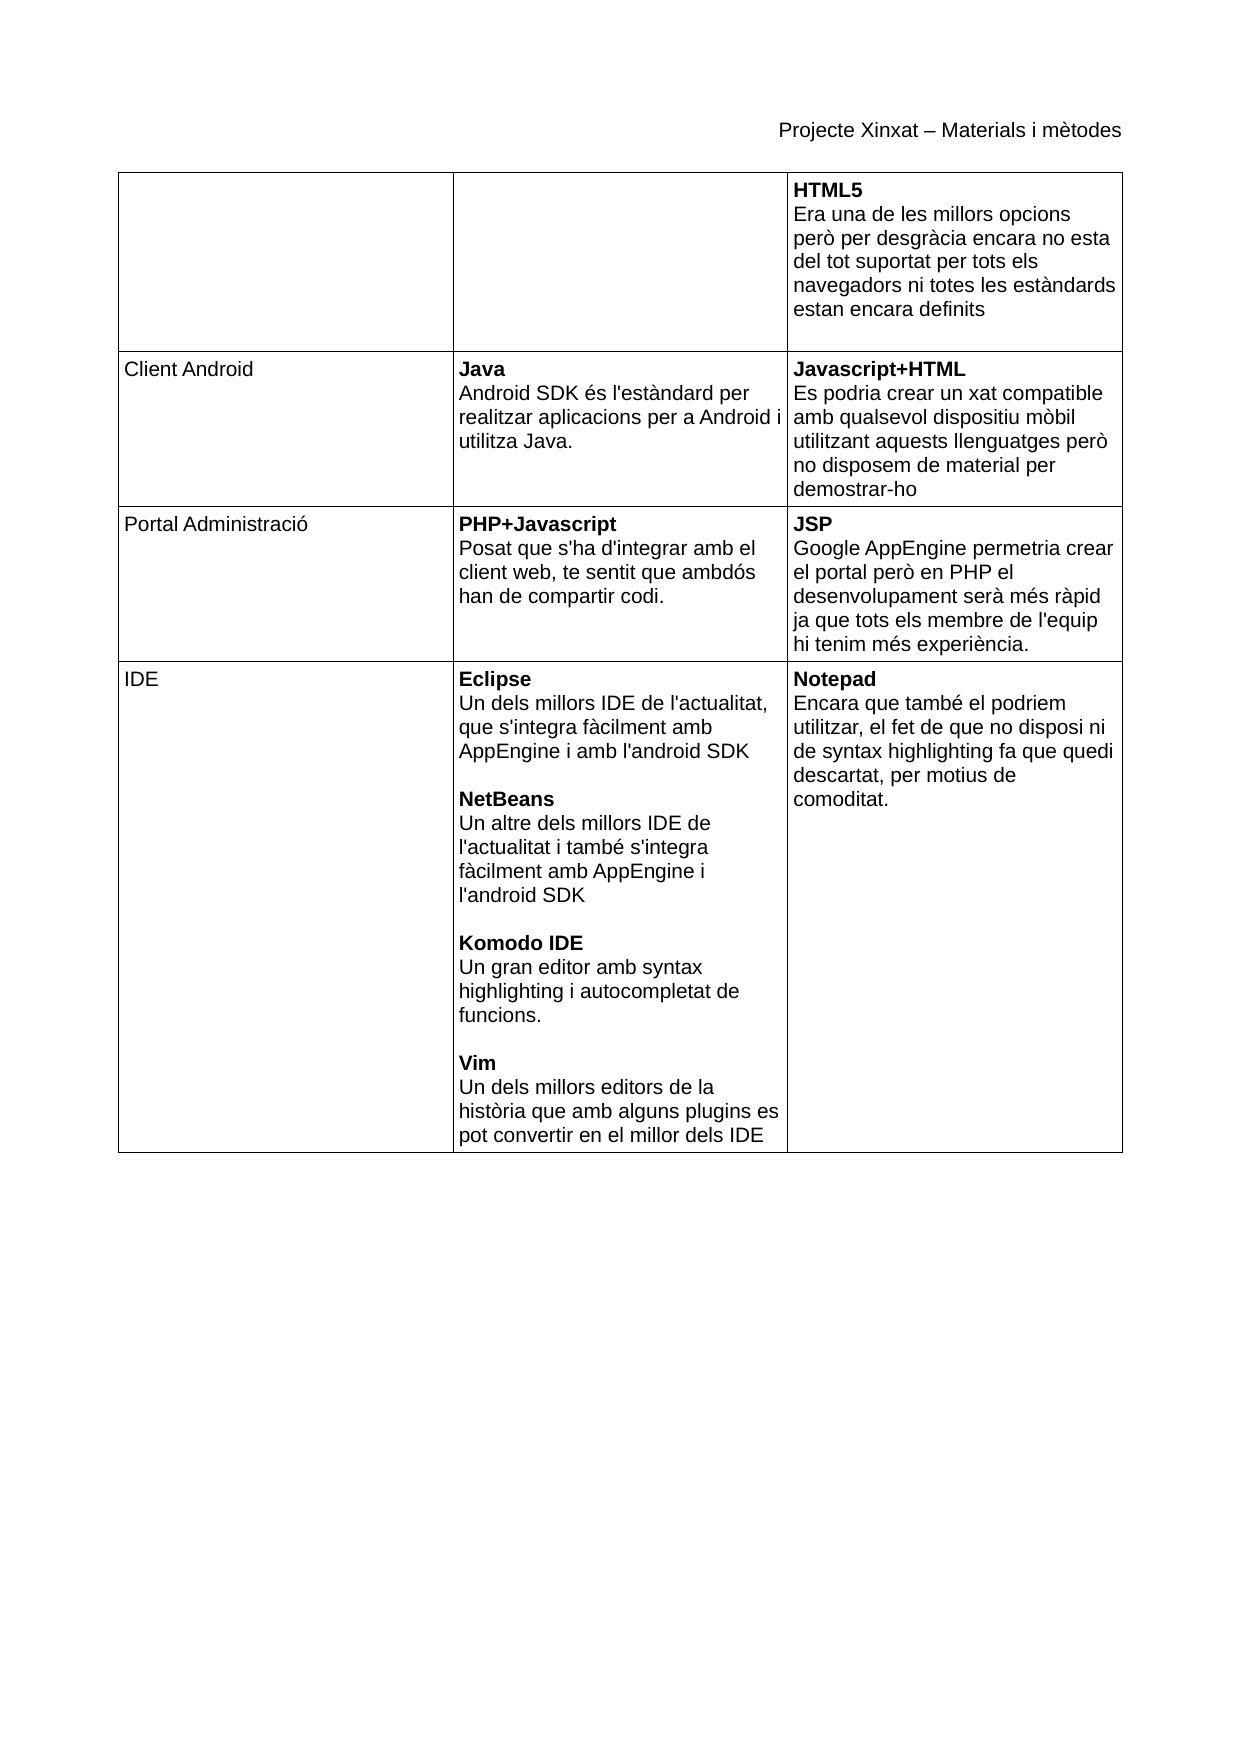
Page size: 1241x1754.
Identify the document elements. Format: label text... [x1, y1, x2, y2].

table_cell Eclipse Un dels millors IDE de l'actualitat, que s'integra fàcilment amb AppEngine i amb l'android SDK NetBeans Un altre dels millors IDE de l'actualitat i també s'integra fàcilment amb AppEngine i l'android SDK Komodo IDE Un gran editor amb syntax highlighting i autocompletat de funcions. Vim Un dels millors editors de la història que amb alguns plugins es pot convertir en el millor dels IDE [454, 662, 787, 1152]
table_cell HTML5 Era una de les millors opcions però per desgràcia encara no esta del tot suportat per tots els navegadors ni totes les estàndards estan encara definits [788, 173, 1122, 351]
table_cell [454, 173, 787, 351]
table_cell Notepad Encara que també el podriem utilitzar, el fet de que no disposi ni de syntax highlighting fa que quedi descartat, per motius de comoditat. [788, 662, 1122, 1152]
table_cell JSP Google AppEngine permetria crear el portal però en PHP el desenvolupament serà més ràpid ja que tots els membre de l'equip hi tenim més experiència. [788, 507, 1122, 661]
table_cell Portal Administració [119, 507, 453, 661]
table_cell [119, 173, 453, 351]
table_cell IDE [119, 662, 453, 1152]
table_cell PHP+Javascript Posat que s'ha d'integrar amb el client web, te sentit que ambdós han de compartir codi. [454, 507, 787, 661]
table_cell Javascript+HTML Es podria crear un xat compatible amb qualsevol dispositiu mòbil utilitzant aquests llenguatges però no disposem de material per demostrar-ho [788, 352, 1122, 506]
table_cell Java Android SDK és l'estàndard per realitzar aplicacions per a Android i utilitza Java. [454, 352, 787, 506]
table_cell Client Android [119, 352, 453, 506]
